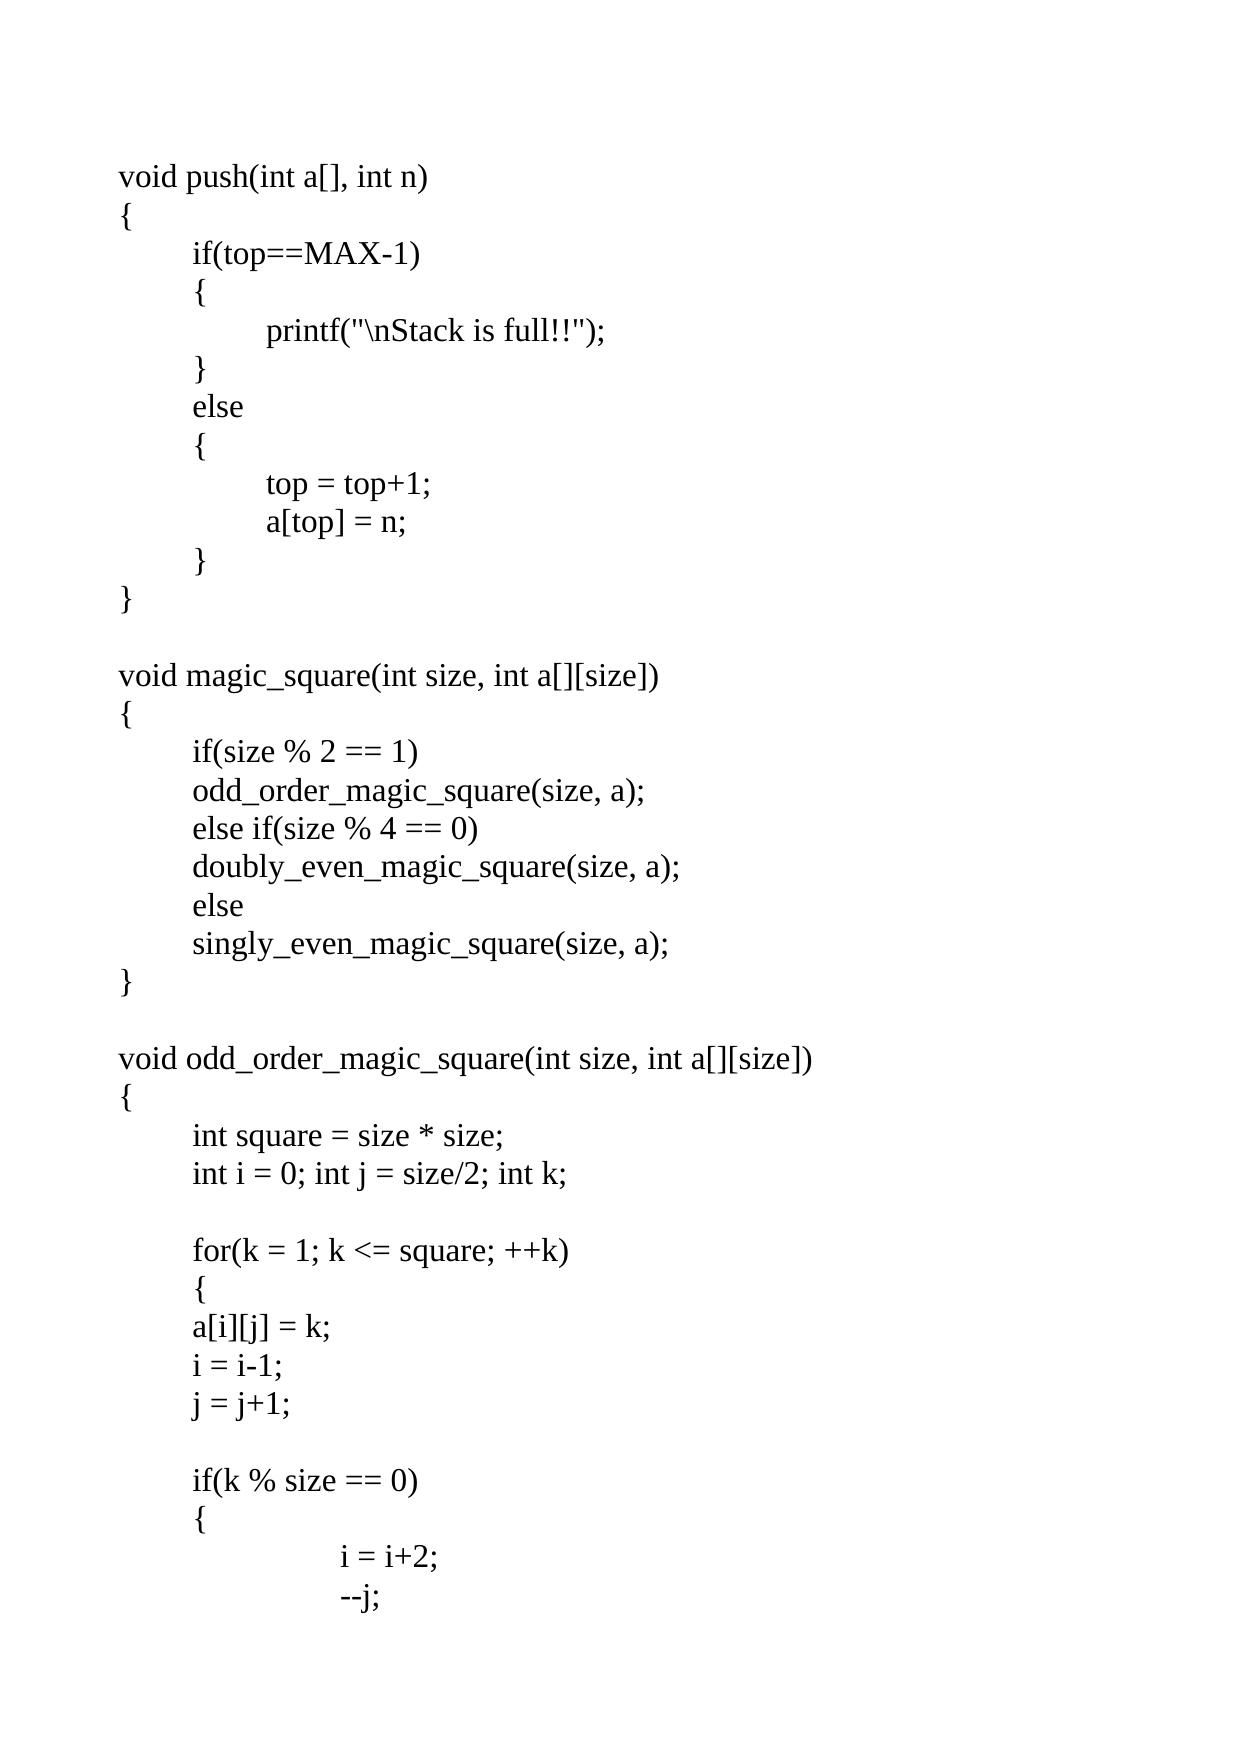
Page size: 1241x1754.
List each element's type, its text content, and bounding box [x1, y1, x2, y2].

text if(size % 2 == 1) [118, 731, 1122, 770]
text j = j+1; [118, 1383, 1122, 1421]
text int square = size * size; [118, 1115, 1122, 1153]
text i = i+2; [118, 1536, 1122, 1575]
text else [118, 885, 1122, 923]
text for(k = 1; k <= square; ++k) [118, 1230, 1122, 1268]
text doubly_even_magic_square(size, a); [118, 846, 1122, 885]
text i = i-1; [118, 1345, 1122, 1383]
text top = top+1; [118, 463, 1122, 501]
text if(top==MAX-1) [118, 233, 1122, 271]
text { [118, 1498, 1122, 1536]
text else [118, 386, 1122, 425]
text } [118, 540, 1122, 578]
text void magic_square(int size, int a[][size]) [118, 655, 1122, 693]
text } [118, 578, 1122, 616]
text void push(int a[], int n) [118, 156, 1122, 195]
text int i = 0; int j = size/2; int k; [118, 1153, 1122, 1191]
text { [118, 271, 1122, 310]
text else if(size % 4 == 0) [118, 808, 1122, 846]
text odd_order_magic_square(size, a); [118, 770, 1122, 808]
text printf("\nStack is full!!"); [118, 310, 1122, 348]
text if(k % size == 0) [118, 1460, 1122, 1498]
text { [118, 1076, 1122, 1115]
text { [118, 195, 1122, 233]
text } [118, 961, 1122, 1000]
text a[top] = n; [118, 501, 1122, 540]
text --j; [118, 1575, 1122, 1613]
text singly_even_magic_square(size, a); [118, 923, 1122, 961]
text void odd_order_magic_square(int size, int a[][size]) [118, 1038, 1122, 1076]
text a[i][j] = k; [118, 1306, 1122, 1345]
text { [118, 425, 1122, 463]
text { [118, 1268, 1122, 1306]
text } [118, 348, 1122, 386]
text { [118, 693, 1122, 731]
